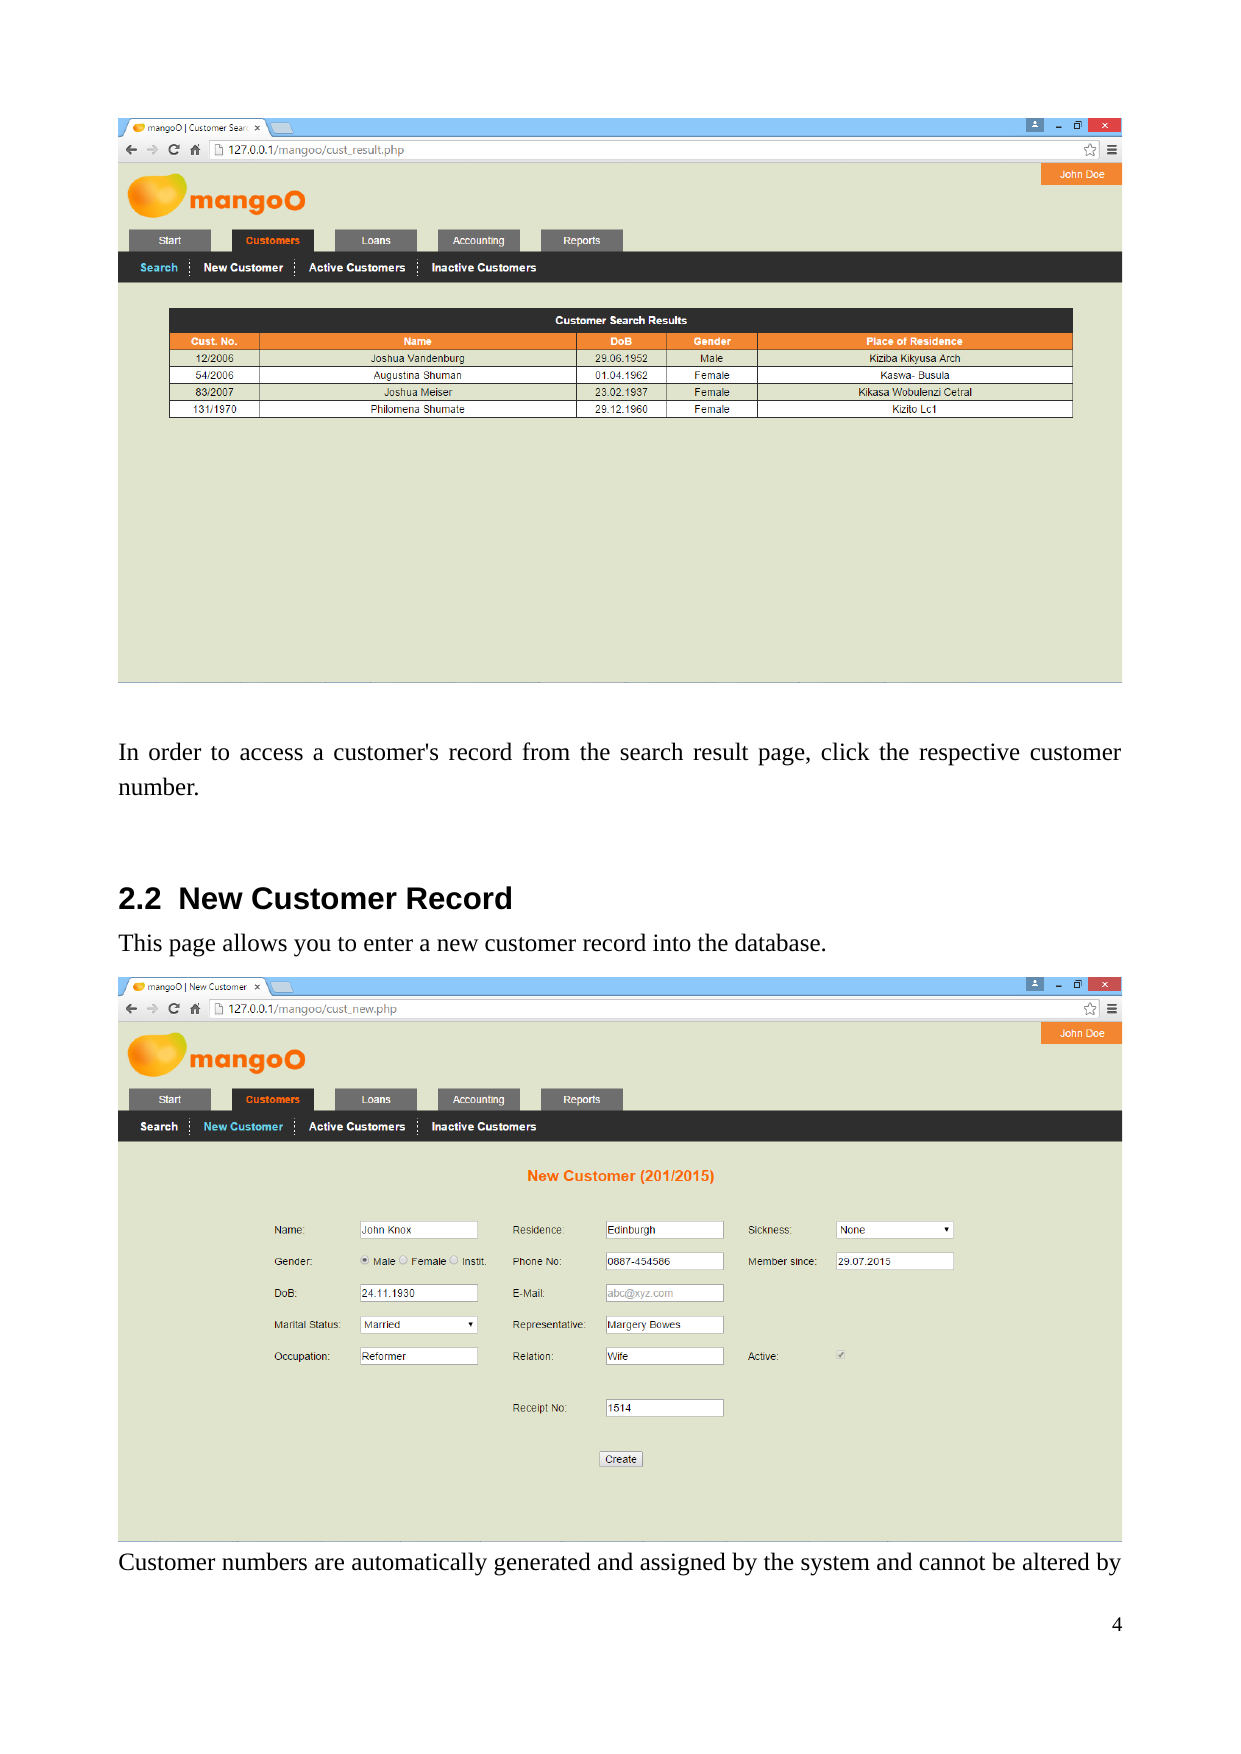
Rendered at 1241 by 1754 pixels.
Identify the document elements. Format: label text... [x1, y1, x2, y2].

text This page allows you to enter a new customer record into the database. [118, 928, 1122, 957]
subtitle New Customer Record [118, 880, 1122, 916]
picture [118, 977, 1123, 1542]
picture [118, 118, 1123, 683]
text Customer numbers are automatically generated and assigned by the system and cannot be altered by [118, 1542, 1122, 1576]
text In order to access a customer's record from the search result page, click the respective customer number. [118, 737, 1122, 801]
